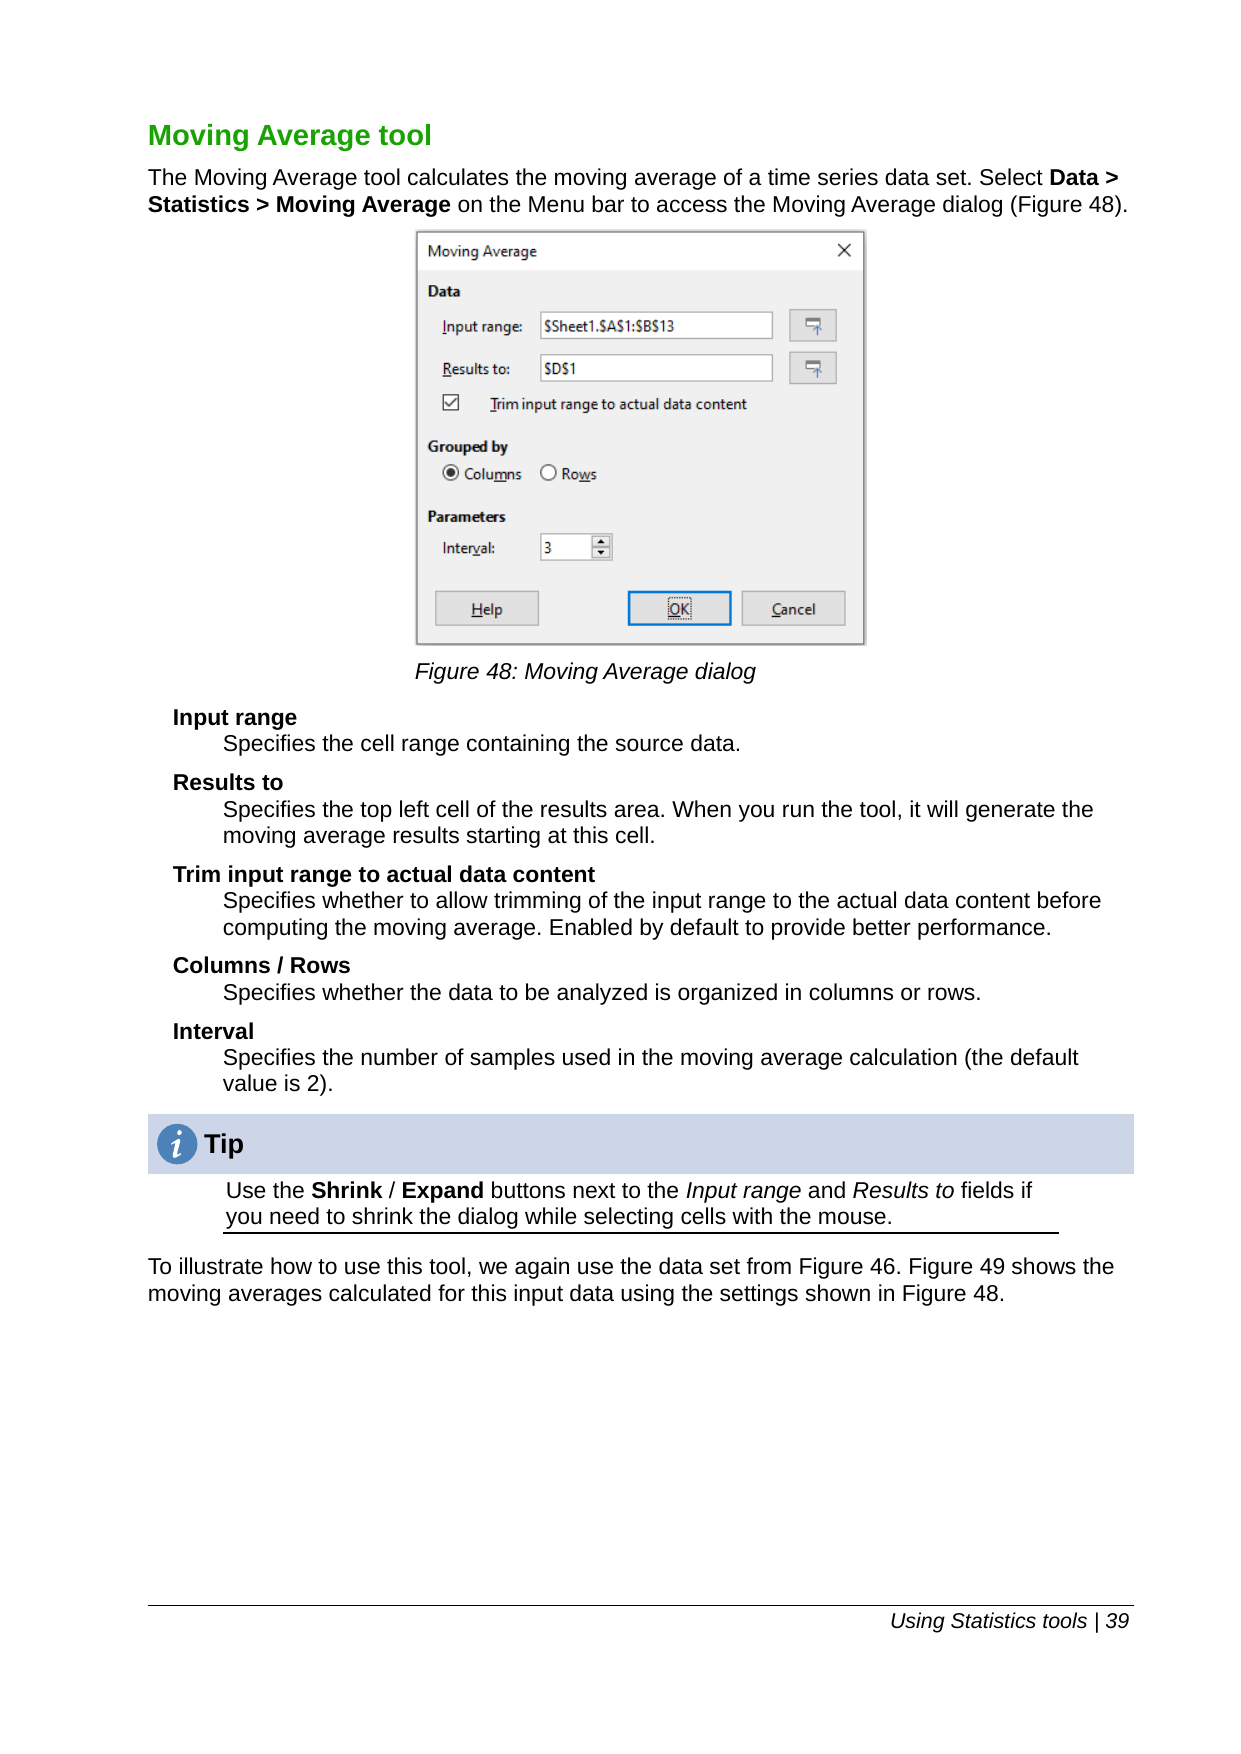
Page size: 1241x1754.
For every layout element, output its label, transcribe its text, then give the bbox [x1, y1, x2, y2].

subtitle Tip [148, 1114, 1134, 1174]
text Specifies the cell range containing the source data. [223, 730, 1134, 757]
picture [414, 229, 867, 646]
text Specifies the top left cell of the results area. When you run the tool, it will generate the moving average results starting at this cell. [223, 796, 1134, 848]
text Specifies whether to allow trimming of the input range to the actual data content before computing the moving average. Enabled by default to provide better performance. [223, 887, 1134, 940]
text Figure 48: Moving Average dialog [414, 658, 867, 684]
text Input range [173, 704, 1134, 730]
text The Moving Average tool calculates the moving average of a time series data set. Select Data > Statistics > Moving Average on the Menu bar to access the Moving Average dialog (Figure 48). [148, 164, 1134, 217]
text Interval [173, 1018, 1134, 1044]
text To illustrate how to use this tool, we again use the data set from Figure 46. Figure 49 shows the moving averages calculated for this input data using the settings shown in Figure 48. [148, 1253, 1134, 1306]
subtitle Moving Average tool [148, 118, 1134, 152]
text Specifies whether the data to be analyzed is organized in columns or rows. [223, 979, 1134, 1005]
text Columns / Rows [173, 952, 1134, 979]
text Use the Shrink / Expand buttons next to the Input range and Results to fields if you need to shrink the dialog while selecting cells with the mouse. [223, 1174, 1059, 1232]
text Specifies the number of samples used in the moving average calculation (the default value is 2). [223, 1044, 1134, 1097]
text Results to [173, 769, 1134, 796]
text Trim input range to actual data content [173, 861, 1134, 887]
